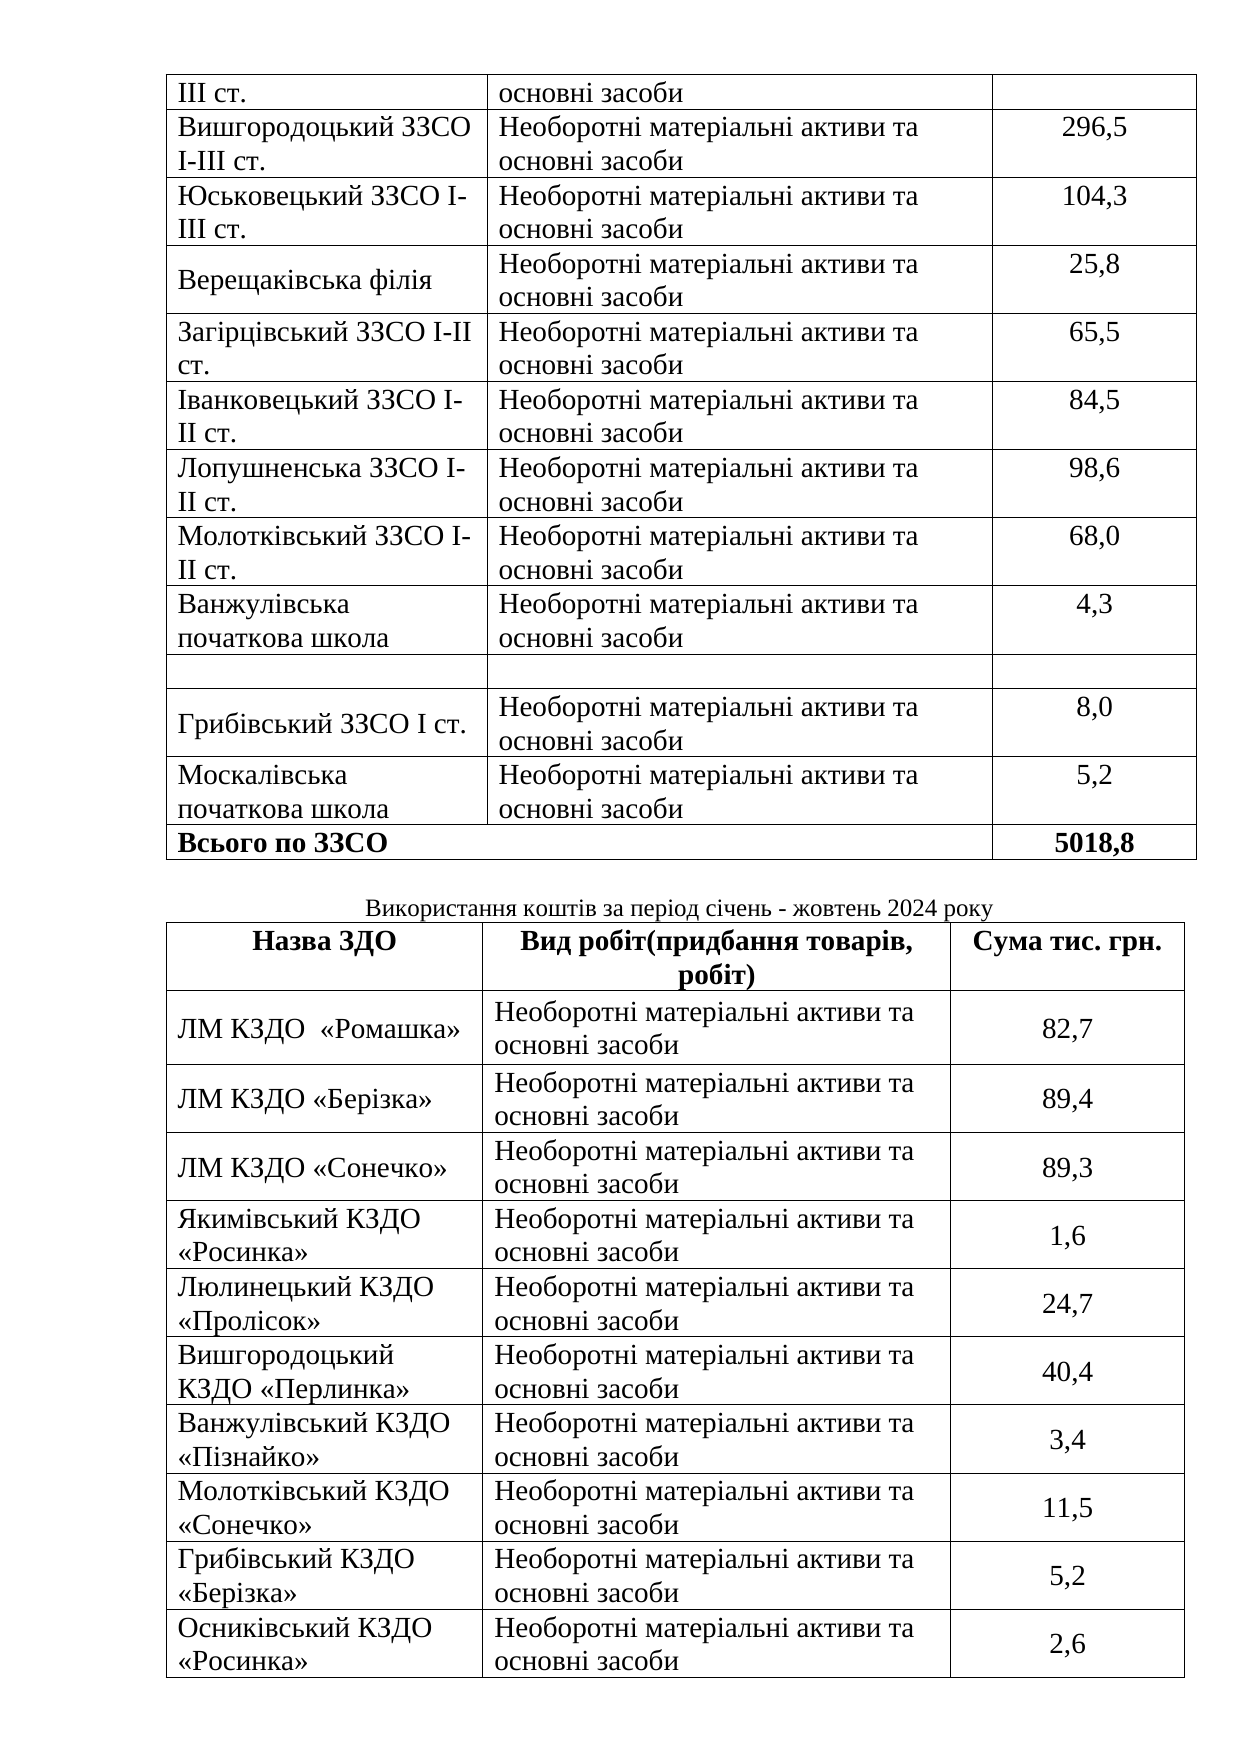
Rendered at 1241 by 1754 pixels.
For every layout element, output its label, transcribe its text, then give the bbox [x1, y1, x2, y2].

table_cell Якимівський КЗДО «Росинка» [167, 1201, 482, 1268]
table_cell 89,3 [951, 1133, 1184, 1200]
table_cell [167, 655, 487, 688]
table_cell Москалівська початкова школа [167, 757, 487, 824]
table_cell Грибівський ЗЗСО І ст. [167, 689, 487, 756]
table_cell Необоротні матеріальні активи та основні засоби [488, 382, 992, 449]
table_cell Ванжулівський КЗДО «Пізнайко» [167, 1405, 482, 1472]
table_cell 3,4 [951, 1405, 1184, 1472]
table_cell Ванжулівська початкова школа [167, 586, 487, 653]
table_cell 5,2 [951, 1542, 1184, 1609]
table_cell Всього по ЗЗСО [167, 825, 992, 859]
table_cell Загірцівський ЗЗСО І-ІІ ст. [167, 314, 487, 381]
table_cell 1,6 [951, 1201, 1184, 1268]
table_cell Люлинецький КЗДО «Пролісок» [167, 1269, 482, 1336]
table_cell Необоротні матеріальні активи та основні засоби [488, 450, 992, 517]
table_cell Іванковецький ЗЗСО І-ІІ ст. [167, 382, 487, 449]
table_cell Необоротні матеріальні активи та основні засоби [483, 1065, 950, 1132]
text Використання коштів за період січень - жовтень 2024 року [177, 893, 1181, 922]
table_cell Необоротні матеріальні активи та основні засоби [488, 246, 992, 313]
table_cell Молотківський КЗДО «Сонечко» [167, 1474, 482, 1541]
table_header Сума тис. грн. [951, 923, 1184, 990]
table_cell Необоротні матеріальні активи та основні засоби [488, 110, 992, 177]
table_cell 84,5 [993, 382, 1196, 449]
table_cell ІІІ ст. [167, 75, 487, 108]
table_cell 25,8 [993, 246, 1196, 313]
table_cell Необоротні матеріальні активи та основні засоби [488, 178, 992, 245]
table_cell ЛМ КЗДО «Ромашка» [167, 991, 482, 1064]
table_cell Необоротні матеріальні активи та основні засоби [488, 314, 992, 381]
table_cell Необоротні матеріальні активи та основні засоби [483, 1542, 950, 1609]
table_cell 4,3 [993, 586, 1196, 653]
table_cell Вишгородоцький КЗДО «Перлинка» [167, 1337, 482, 1404]
table_cell 5018,8 [993, 825, 1196, 859]
table_cell ЛМ КЗДО «Сонечко» [167, 1133, 482, 1200]
table_cell 68,0 [993, 518, 1196, 585]
table_cell Необоротні матеріальні активи та основні засоби [488, 586, 992, 653]
table_header Назва ЗДО [167, 923, 482, 990]
table_cell Лопушненська ЗЗСО І-ІІ ст. [167, 450, 487, 517]
table_cell Необоротні матеріальні активи та основні засоби [483, 1201, 950, 1268]
table_cell 24,7 [951, 1269, 1184, 1336]
table_cell 11,5 [951, 1474, 1184, 1541]
table_cell ЛМ КЗДО «Берізка» [167, 1065, 482, 1132]
table_cell Необоротні матеріальні активи та основні засоби [483, 991, 950, 1064]
table_cell Необоротні матеріальні активи та основні засоби [483, 1337, 950, 1404]
table_cell Молотківський ЗЗСО І-ІІ ст. [167, 518, 487, 585]
table_cell [993, 75, 1196, 108]
table_cell [488, 655, 992, 688]
table_cell 8,0 [993, 689, 1196, 756]
table_cell основні засоби [488, 75, 992, 108]
table_cell Осниківський КЗДО «Росинка» [167, 1610, 482, 1677]
table_cell 5,2 [993, 757, 1196, 824]
table_cell Необоротні матеріальні активи та основні засоби [483, 1269, 950, 1336]
table_cell Необоротні матеріальні активи та основні засоби [488, 757, 992, 824]
table_cell Юськовецький ЗЗСО І-ІІІ ст. [167, 178, 487, 245]
table_cell Необоротні матеріальні активи та основні засоби [483, 1405, 950, 1472]
table_cell Необоротні матеріальні активи та основні засоби [483, 1474, 950, 1541]
table_cell 82,7 [951, 991, 1184, 1064]
table_cell 2,6 [951, 1610, 1184, 1677]
table_cell Вишгородоцький ЗЗСО І-ІІІ ст. [167, 110, 487, 177]
table_cell 65,5 [993, 314, 1196, 381]
table_cell Необоротні матеріальні активи та основні засоби [483, 1133, 950, 1200]
table_cell 98,6 [993, 450, 1196, 517]
table_cell Необоротні матеріальні активи та основні засоби [483, 1610, 950, 1677]
table_cell 40,4 [951, 1337, 1184, 1404]
table_cell 296,5 [993, 110, 1196, 177]
table_cell Верещаківська філія [167, 246, 487, 313]
table_cell Необоротні матеріальні активи та основні засоби [488, 518, 992, 585]
table_cell [993, 655, 1196, 688]
table_header Вид робіт(придбання товарів, робіт) [483, 923, 950, 990]
table_cell Грибівський КЗДО «Берізка» [167, 1542, 482, 1609]
table_cell 89,4 [951, 1065, 1184, 1132]
table_cell Необоротні матеріальні активи та основні засоби [488, 689, 992, 756]
table_cell 104,3 [993, 178, 1196, 245]
